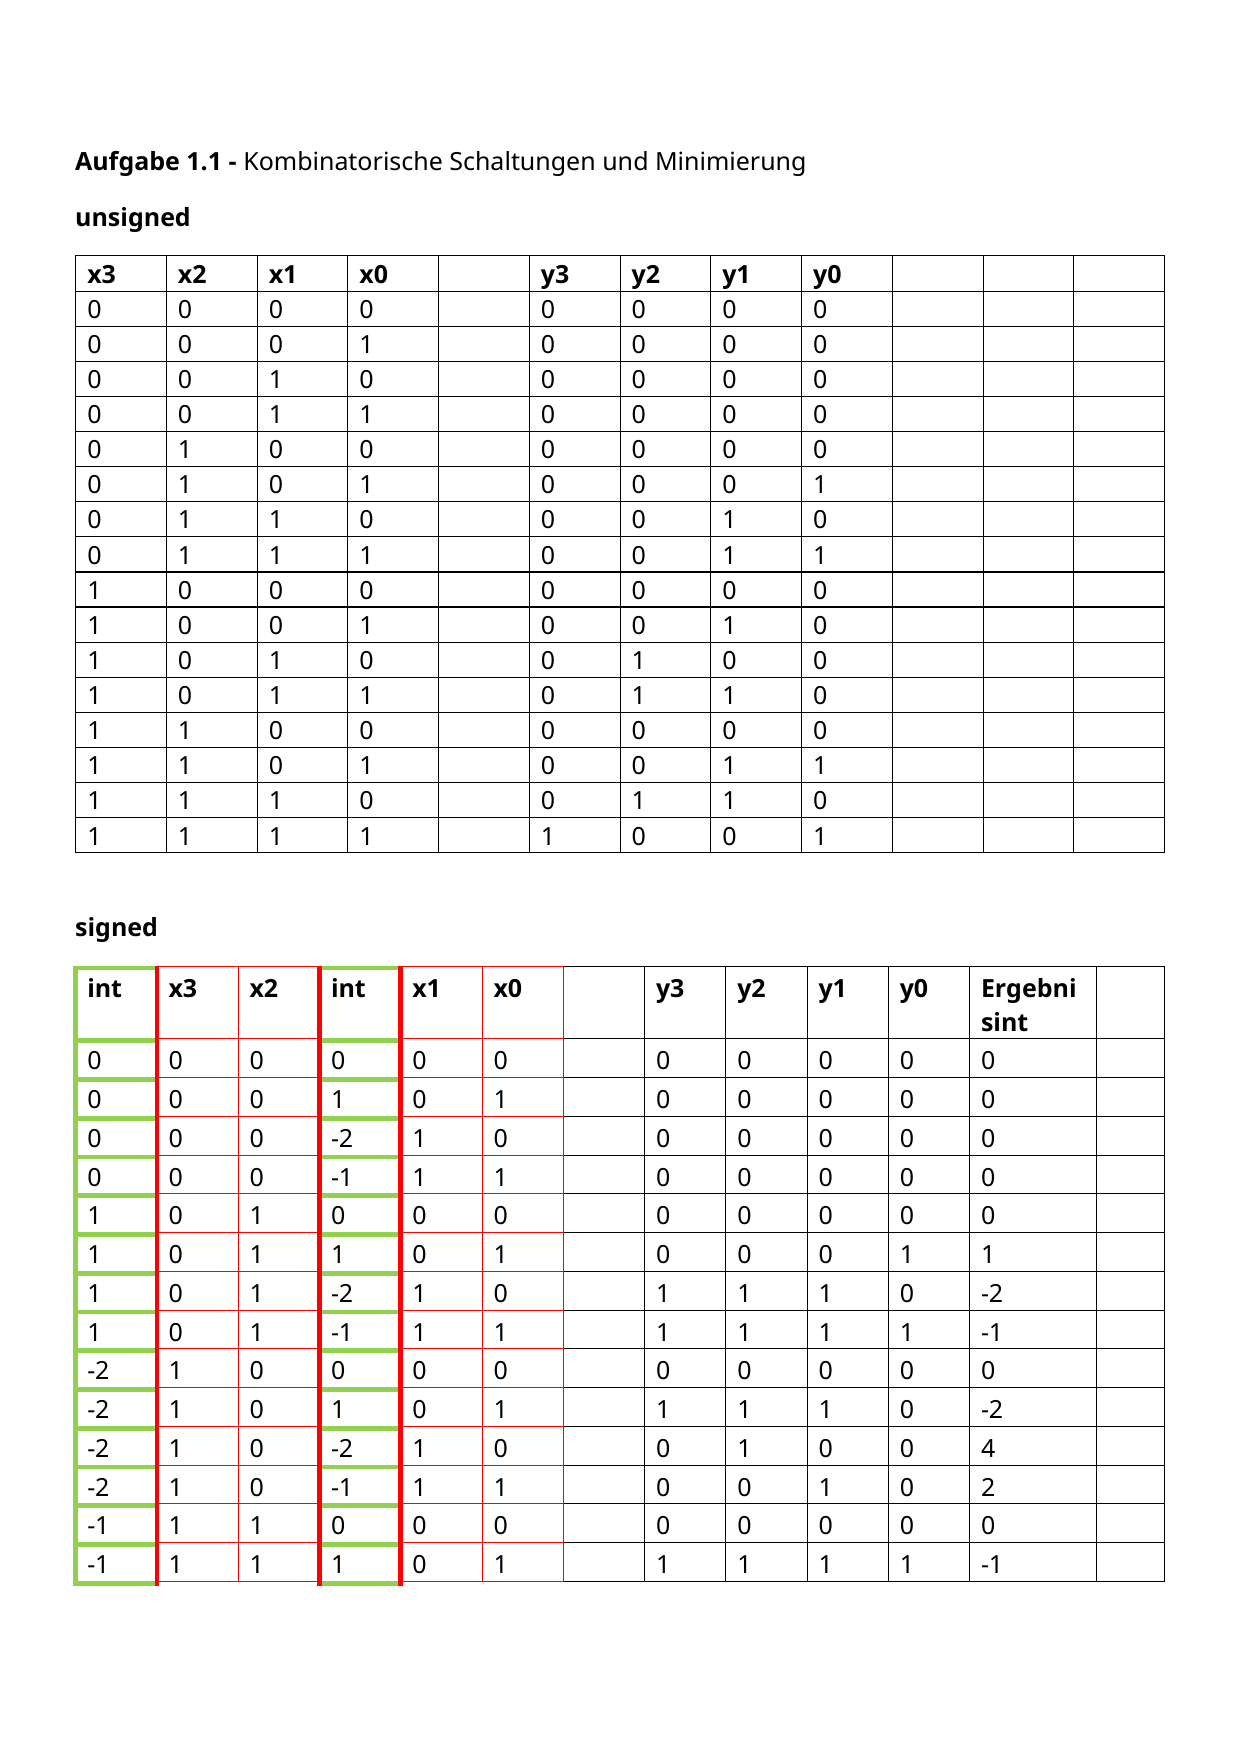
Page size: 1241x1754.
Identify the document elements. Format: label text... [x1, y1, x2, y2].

table_cell 1 [808, 1311, 888, 1348]
table_cell [439, 818, 529, 852]
table_cell 0 [621, 397, 710, 431]
table_cell 1 [621, 678, 710, 712]
table_cell -1 [970, 1311, 1096, 1348]
table_cell 1 [802, 467, 892, 501]
table_cell 0 [483, 1272, 563, 1309]
table_cell 0 [621, 608, 710, 642]
table_cell 0 [645, 1466, 725, 1503]
table_cell [1074, 362, 1164, 396]
table_cell 0 [348, 783, 438, 817]
table_cell 0 [808, 1078, 888, 1116]
table_header y3 [530, 256, 620, 291]
table_cell [1097, 1349, 1164, 1387]
table_cell 0 [403, 1194, 482, 1232]
table_header int [322, 970, 398, 1038]
table_cell 1 [258, 397, 347, 431]
table_cell [564, 1039, 644, 1077]
table_cell 1 [167, 467, 257, 501]
table_cell 1 [711, 608, 801, 642]
table_cell [893, 678, 983, 712]
table_cell 0 [808, 1427, 888, 1464]
table_cell 0 [239, 1078, 317, 1116]
table_cell 1 [78, 1198, 155, 1232]
table_cell [1074, 608, 1164, 642]
table_cell 1 [483, 1078, 563, 1116]
table_cell 0 [802, 362, 892, 396]
table_cell 0 [403, 1078, 482, 1116]
table_cell 0 [645, 1504, 725, 1542]
table_cell [984, 537, 1073, 571]
table_cell 1 [711, 783, 801, 817]
table_cell 0 [239, 1039, 317, 1077]
table_cell 0 [167, 643, 257, 677]
table_cell 0 [483, 1117, 563, 1154]
table_cell 0 [78, 1082, 155, 1116]
table_cell [1097, 1388, 1164, 1426]
table_header x0 [483, 967, 563, 1038]
table_cell 1 [726, 1311, 807, 1348]
table_cell 1 [239, 1543, 317, 1581]
table_cell [439, 362, 529, 396]
table_header [564, 967, 644, 1038]
table_header y0 [802, 256, 892, 291]
table_cell 1 [159, 1427, 238, 1464]
table_header x2 [167, 256, 257, 291]
table_cell [564, 1466, 644, 1503]
table_header y2 [726, 967, 807, 1038]
table_cell 1 [167, 818, 257, 852]
table_cell 0 [726, 1039, 807, 1077]
table_cell 1 [76, 748, 166, 782]
table_header Ergebnisint [970, 967, 1096, 1038]
table_cell 0 [159, 1311, 238, 1348]
table_cell 0 [889, 1388, 969, 1426]
table_cell -1 [322, 1314, 398, 1348]
table_cell 0 [78, 1043, 155, 1077]
table_cell 0 [889, 1117, 969, 1154]
text unsigned [75, 199, 1165, 233]
table_cell 0 [76, 432, 166, 466]
table_cell 0 [530, 608, 620, 642]
table_cell [893, 292, 983, 326]
table_cell 1 [239, 1194, 317, 1232]
text Aufgabe 1.1 - Kombinatorische Schaltungen und Minimierung [75, 143, 1165, 177]
table_cell 0 [530, 713, 620, 747]
table_cell 1 [348, 818, 438, 852]
table_cell 1 [483, 1388, 563, 1426]
table_cell 0 [711, 643, 801, 677]
table_cell 1 [645, 1388, 725, 1426]
table_cell 1 [76, 573, 166, 606]
table_cell 0 [808, 1233, 888, 1271]
table_cell -2 [322, 1121, 398, 1154]
table_cell 0 [403, 1349, 482, 1387]
table_cell 0 [726, 1504, 807, 1542]
table_cell 0 [621, 362, 710, 396]
table_cell 0 [258, 432, 347, 466]
table_cell 0 [711, 818, 801, 852]
table_cell 0 [808, 1349, 888, 1387]
table_cell [1097, 1427, 1164, 1464]
table_cell 0 [802, 292, 892, 326]
table_cell 1 [76, 608, 166, 642]
table_cell 1 [258, 502, 347, 536]
table_cell 1 [322, 1547, 398, 1581]
table_cell 1 [348, 327, 438, 361]
table_cell 0 [970, 1194, 1096, 1232]
table_cell [984, 713, 1073, 747]
table_cell 0 [167, 292, 257, 326]
table_cell [1074, 537, 1164, 571]
table_cell -2 [78, 1392, 155, 1426]
table_cell 0 [530, 783, 620, 817]
table_cell 0 [645, 1427, 725, 1464]
table_cell 0 [258, 327, 347, 361]
table_cell [984, 327, 1073, 361]
table_cell 0 [711, 362, 801, 396]
table_cell 1 [403, 1311, 482, 1348]
table_cell 1 [970, 1233, 1096, 1271]
table_cell 0 [711, 397, 801, 431]
table_cell 1 [159, 1504, 238, 1542]
table_cell -1 [970, 1543, 1096, 1581]
table_cell 1 [258, 678, 347, 712]
table_cell 1 [808, 1466, 888, 1503]
table_cell [1097, 1078, 1164, 1116]
table_cell [1097, 1272, 1164, 1309]
table_cell 0 [167, 327, 257, 361]
table_cell 0 [530, 537, 620, 571]
table_header int [78, 970, 155, 1038]
table_cell 0 [889, 1427, 969, 1464]
table_cell 1 [78, 1276, 155, 1309]
table_cell 1 [239, 1504, 317, 1542]
table_cell 1 [802, 537, 892, 571]
table_cell -2 [78, 1353, 155, 1387]
table_cell [439, 432, 529, 466]
table_cell 0 [322, 1043, 398, 1077]
table_cell -2 [970, 1272, 1096, 1309]
table_cell 0 [403, 1233, 482, 1271]
table_cell 0 [711, 573, 801, 606]
table_cell 1 [167, 713, 257, 747]
table_cell 1 [258, 818, 347, 852]
table_cell 0 [970, 1504, 1096, 1542]
table_cell -1 [322, 1469, 398, 1503]
table_cell 1 [322, 1237, 398, 1271]
table_cell [1074, 818, 1164, 852]
table_cell [564, 1349, 644, 1387]
table_cell 0 [530, 362, 620, 396]
table_cell 0 [621, 537, 710, 571]
table_cell 1 [403, 1427, 482, 1464]
table_cell [564, 1504, 644, 1542]
table_cell 0 [239, 1388, 317, 1426]
table_cell 0 [726, 1078, 807, 1116]
table_cell 1 [645, 1272, 725, 1309]
table_cell 0 [802, 327, 892, 361]
table_cell 0 [802, 783, 892, 817]
table_cell [984, 678, 1073, 712]
table_cell -2 [970, 1388, 1096, 1426]
table_cell 1 [167, 537, 257, 571]
table_cell 1 [808, 1543, 888, 1581]
table_cell [984, 748, 1073, 782]
table_cell [564, 1543, 644, 1581]
table_cell 0 [348, 502, 438, 536]
table_cell 0 [726, 1194, 807, 1232]
table_cell 0 [403, 1543, 482, 1581]
table_cell 1 [483, 1311, 563, 1348]
table_cell 0 [711, 292, 801, 326]
table_cell [1074, 502, 1164, 536]
table_cell [439, 678, 529, 712]
table_cell 1 [808, 1272, 888, 1309]
table_cell 0 [621, 292, 710, 326]
table_header x1 [403, 967, 482, 1038]
table_cell 0 [258, 573, 347, 606]
table_cell 0 [645, 1349, 725, 1387]
table_cell 0 [159, 1272, 238, 1309]
table_cell [893, 573, 983, 606]
table_cell [893, 608, 983, 642]
table_cell 1 [239, 1233, 317, 1271]
table_cell [439, 783, 529, 817]
table_cell 0 [889, 1504, 969, 1542]
table_cell 0 [530, 327, 620, 361]
table_header y1 [808, 967, 888, 1038]
table_cell 0 [645, 1156, 725, 1193]
table_cell 1 [348, 748, 438, 782]
table_cell [1097, 1311, 1164, 1348]
table_cell [439, 327, 529, 361]
table_cell 1 [78, 1314, 155, 1348]
table_cell 0 [889, 1466, 969, 1503]
table_cell 0 [889, 1349, 969, 1387]
table_cell 1 [258, 643, 347, 677]
table_cell 0 [645, 1078, 725, 1116]
table_cell 0 [483, 1427, 563, 1464]
table_cell 1 [802, 818, 892, 852]
table_cell 1 [726, 1427, 807, 1464]
table_cell 1 [889, 1311, 969, 1348]
table_cell 0 [621, 818, 710, 852]
table_cell 0 [645, 1233, 725, 1271]
table_cell 0 [802, 397, 892, 431]
table_cell 1 [530, 818, 620, 852]
table_cell 0 [726, 1233, 807, 1271]
table_cell 0 [802, 713, 892, 747]
table_cell 0 [711, 432, 801, 466]
table_cell [1074, 397, 1164, 431]
table_cell 1 [726, 1272, 807, 1309]
table_cell 0 [348, 643, 438, 677]
table_cell [984, 292, 1073, 326]
table_cell 0 [889, 1272, 969, 1309]
table_cell [439, 608, 529, 642]
table_cell 1 [621, 783, 710, 817]
table_header y3 [645, 967, 725, 1038]
table_header x2 [239, 967, 317, 1038]
table_cell 0 [711, 327, 801, 361]
table_cell 0 [348, 432, 438, 466]
table_cell 1 [322, 1082, 398, 1116]
table_cell -1 [78, 1547, 155, 1581]
table_cell 0 [159, 1156, 238, 1193]
table_cell 0 [159, 1233, 238, 1271]
table_cell [439, 502, 529, 536]
table_header x1 [258, 256, 347, 291]
table_cell [1097, 1156, 1164, 1193]
table_cell [1074, 327, 1164, 361]
table_cell 1 [621, 643, 710, 677]
table_header [893, 256, 983, 291]
table_cell 0 [802, 678, 892, 712]
table_cell 0 [808, 1194, 888, 1232]
table_cell 0 [258, 467, 347, 501]
table_cell 0 [403, 1388, 482, 1426]
table_cell [984, 432, 1073, 466]
table_cell 1 [483, 1233, 563, 1271]
table_cell 0 [159, 1039, 238, 1077]
table_cell [564, 1427, 644, 1464]
table_cell 1 [711, 537, 801, 571]
table_cell [1074, 432, 1164, 466]
table_cell [893, 537, 983, 571]
table_cell [439, 292, 529, 326]
table_cell [1097, 1117, 1164, 1154]
table_cell [439, 643, 529, 677]
table_header [439, 256, 529, 291]
table_cell 0 [621, 502, 710, 536]
table_cell 1 [76, 678, 166, 712]
table_cell [564, 1233, 644, 1271]
table_cell 0 [322, 1353, 398, 1387]
table_header [1097, 967, 1164, 1038]
table_cell 0 [970, 1117, 1096, 1154]
table_cell 0 [889, 1194, 969, 1232]
table_cell 1 [258, 362, 347, 396]
table_cell 2 [970, 1466, 1096, 1503]
table_header y1 [711, 256, 801, 291]
table_cell 0 [621, 327, 710, 361]
table_cell 0 [726, 1349, 807, 1387]
table_cell 0 [239, 1466, 317, 1503]
table_header y2 [621, 256, 710, 291]
table_cell 0 [403, 1039, 482, 1077]
table_cell -2 [78, 1469, 155, 1503]
table_cell [984, 783, 1073, 817]
table_cell 1 [645, 1311, 725, 1348]
table_cell 1 [159, 1349, 238, 1387]
table_cell [439, 748, 529, 782]
table_cell [1074, 467, 1164, 501]
table_cell 1 [167, 432, 257, 466]
table_cell 0 [76, 397, 166, 431]
table_cell 1 [802, 748, 892, 782]
table_cell -1 [322, 1159, 398, 1193]
table_cell 0 [76, 502, 166, 536]
table_cell 0 [167, 397, 257, 431]
table_cell 0 [348, 713, 438, 747]
table_cell [1074, 573, 1164, 606]
table_cell 0 [167, 608, 257, 642]
table_cell [893, 432, 983, 466]
table_cell 0 [802, 608, 892, 642]
table_cell [1097, 1039, 1164, 1077]
table_cell 0 [159, 1078, 238, 1116]
table_cell [439, 397, 529, 431]
table_cell [893, 397, 983, 431]
table_cell [984, 467, 1073, 501]
table_cell 0 [322, 1508, 398, 1542]
table_cell [984, 502, 1073, 536]
text signed [75, 909, 1165, 943]
table_cell 0 [889, 1156, 969, 1193]
table_cell [893, 327, 983, 361]
table_cell 1 [348, 397, 438, 431]
table_cell 0 [348, 292, 438, 326]
table_cell 0 [258, 292, 347, 326]
table_cell [564, 1078, 644, 1116]
table_cell 0 [348, 573, 438, 606]
table_cell [893, 362, 983, 396]
table_cell 0 [239, 1427, 317, 1464]
table_cell 1 [159, 1466, 238, 1503]
table_cell [893, 748, 983, 782]
table_cell 0 [645, 1039, 725, 1077]
table_cell 0 [621, 467, 710, 501]
table_cell 1 [483, 1156, 563, 1193]
table_cell [564, 1272, 644, 1309]
table_cell 0 [167, 678, 257, 712]
table_cell [439, 467, 529, 501]
table_cell 1 [483, 1466, 563, 1503]
table_cell 0 [348, 362, 438, 396]
table_cell 1 [403, 1117, 482, 1154]
table_cell 1 [159, 1388, 238, 1426]
table_header x3 [76, 256, 166, 291]
table_cell 0 [530, 748, 620, 782]
table_cell [893, 502, 983, 536]
table_cell 0 [167, 362, 257, 396]
table_cell [564, 1311, 644, 1348]
table_cell 0 [483, 1194, 563, 1232]
table_cell 0 [802, 573, 892, 606]
table_cell 1 [78, 1237, 155, 1271]
table_cell 0 [258, 748, 347, 782]
table_cell 1 [348, 537, 438, 571]
table_cell [1097, 1543, 1164, 1581]
table_cell 0 [239, 1349, 317, 1387]
table_cell 0 [889, 1039, 969, 1077]
table_cell 1 [322, 1392, 398, 1426]
table_cell [893, 818, 983, 852]
table_cell [984, 397, 1073, 431]
table_cell 0 [530, 397, 620, 431]
table_cell 0 [621, 432, 710, 466]
table_cell [1074, 678, 1164, 712]
table_cell 0 [802, 502, 892, 536]
table_cell 0 [621, 748, 710, 782]
table_cell 0 [78, 1121, 155, 1154]
table_cell 1 [167, 783, 257, 817]
table_cell 1 [76, 783, 166, 817]
table_cell 0 [530, 502, 620, 536]
table_cell [1074, 292, 1164, 326]
table_cell -2 [78, 1431, 155, 1464]
table_cell 1 [711, 678, 801, 712]
table_cell [564, 1117, 644, 1154]
table_cell 1 [403, 1272, 482, 1309]
table_cell 1 [726, 1388, 807, 1426]
table_cell -2 [322, 1276, 398, 1309]
table_cell [984, 643, 1073, 677]
table_cell [564, 1194, 644, 1232]
table_cell [1074, 643, 1164, 677]
table_cell 0 [322, 1198, 398, 1232]
table_cell 0 [970, 1156, 1096, 1193]
table_cell 1 [348, 678, 438, 712]
table_cell [1074, 748, 1164, 782]
table_cell 1 [76, 713, 166, 747]
table_cell 1 [167, 502, 257, 536]
table_cell 1 [76, 643, 166, 677]
table_cell [564, 1388, 644, 1426]
table_cell 1 [711, 748, 801, 782]
table_cell 0 [970, 1078, 1096, 1116]
table_cell 1 [403, 1466, 482, 1503]
table_cell 0 [159, 1117, 238, 1154]
table_cell 0 [530, 643, 620, 677]
table_cell 0 [621, 713, 710, 747]
table_cell 1 [889, 1543, 969, 1581]
table_cell -1 [78, 1508, 155, 1542]
table_cell [1074, 783, 1164, 817]
table_cell [984, 573, 1073, 606]
table_cell 0 [76, 467, 166, 501]
table_cell 0 [239, 1117, 317, 1154]
table_cell [1097, 1233, 1164, 1271]
table_cell [893, 713, 983, 747]
table_cell [439, 573, 529, 606]
table_cell [439, 713, 529, 747]
table_cell -2 [322, 1431, 398, 1464]
table_cell 0 [802, 432, 892, 466]
table_cell 0 [403, 1504, 482, 1542]
table_cell [893, 783, 983, 817]
table_cell 0 [76, 327, 166, 361]
table_cell [984, 608, 1073, 642]
table_header y0 [889, 967, 969, 1038]
table_cell 0 [530, 292, 620, 326]
table_cell 0 [258, 608, 347, 642]
table_cell 1 [483, 1543, 563, 1581]
table_cell 0 [645, 1117, 725, 1154]
table_cell 1 [159, 1543, 238, 1581]
table_cell [1074, 713, 1164, 747]
table_cell 0 [970, 1349, 1096, 1387]
table_cell [439, 537, 529, 571]
table_cell 0 [711, 713, 801, 747]
table_cell 0 [483, 1504, 563, 1542]
table_cell 0 [711, 467, 801, 501]
table_cell 0 [808, 1156, 888, 1193]
table_cell 1 [239, 1272, 317, 1309]
table_header [1074, 256, 1164, 291]
table_cell [984, 362, 1073, 396]
table_cell 1 [258, 783, 347, 817]
table_cell [1097, 1466, 1164, 1503]
table_cell 0 [530, 678, 620, 712]
table_cell 0 [530, 467, 620, 501]
table_header x0 [348, 256, 438, 291]
table_cell 1 [76, 818, 166, 852]
table_cell 0 [76, 362, 166, 396]
table_cell 0 [808, 1117, 888, 1154]
table_cell 1 [808, 1388, 888, 1426]
table_cell 1 [726, 1543, 807, 1581]
table_cell 1 [889, 1233, 969, 1271]
table_cell 4 [970, 1427, 1096, 1464]
table_cell 0 [802, 643, 892, 677]
table_cell [1097, 1194, 1164, 1232]
table_cell 0 [808, 1039, 888, 1077]
table_cell 0 [167, 573, 257, 606]
table_cell 0 [726, 1466, 807, 1503]
table_cell 0 [645, 1194, 725, 1232]
table_cell 0 [889, 1078, 969, 1116]
table_cell 0 [808, 1504, 888, 1542]
table_cell 0 [530, 432, 620, 466]
table_cell 0 [970, 1039, 1096, 1077]
table_cell 1 [348, 467, 438, 501]
table_cell [984, 818, 1073, 852]
table_cell [564, 1156, 644, 1193]
table_cell 1 [645, 1543, 725, 1581]
table_cell 0 [483, 1349, 563, 1387]
table_cell 1 [348, 608, 438, 642]
table_cell 0 [483, 1039, 563, 1077]
table_cell 0 [726, 1117, 807, 1154]
table_header [984, 256, 1073, 291]
table_cell 0 [159, 1194, 238, 1232]
table_cell 0 [239, 1156, 317, 1193]
table_cell 1 [403, 1156, 482, 1193]
table_cell 1 [711, 502, 801, 536]
table_cell [893, 467, 983, 501]
table_cell 0 [76, 292, 166, 326]
table_cell 1 [167, 748, 257, 782]
table_cell [893, 643, 983, 677]
table_cell 0 [726, 1156, 807, 1193]
table_cell 0 [530, 573, 620, 606]
table_cell 1 [239, 1311, 317, 1348]
table_cell 1 [258, 537, 347, 571]
table_header x3 [159, 967, 238, 1038]
table_cell 0 [621, 573, 710, 606]
table_cell 0 [76, 537, 166, 571]
table_cell [1097, 1504, 1164, 1542]
table_cell 0 [78, 1159, 155, 1193]
table_cell 0 [258, 713, 347, 747]
